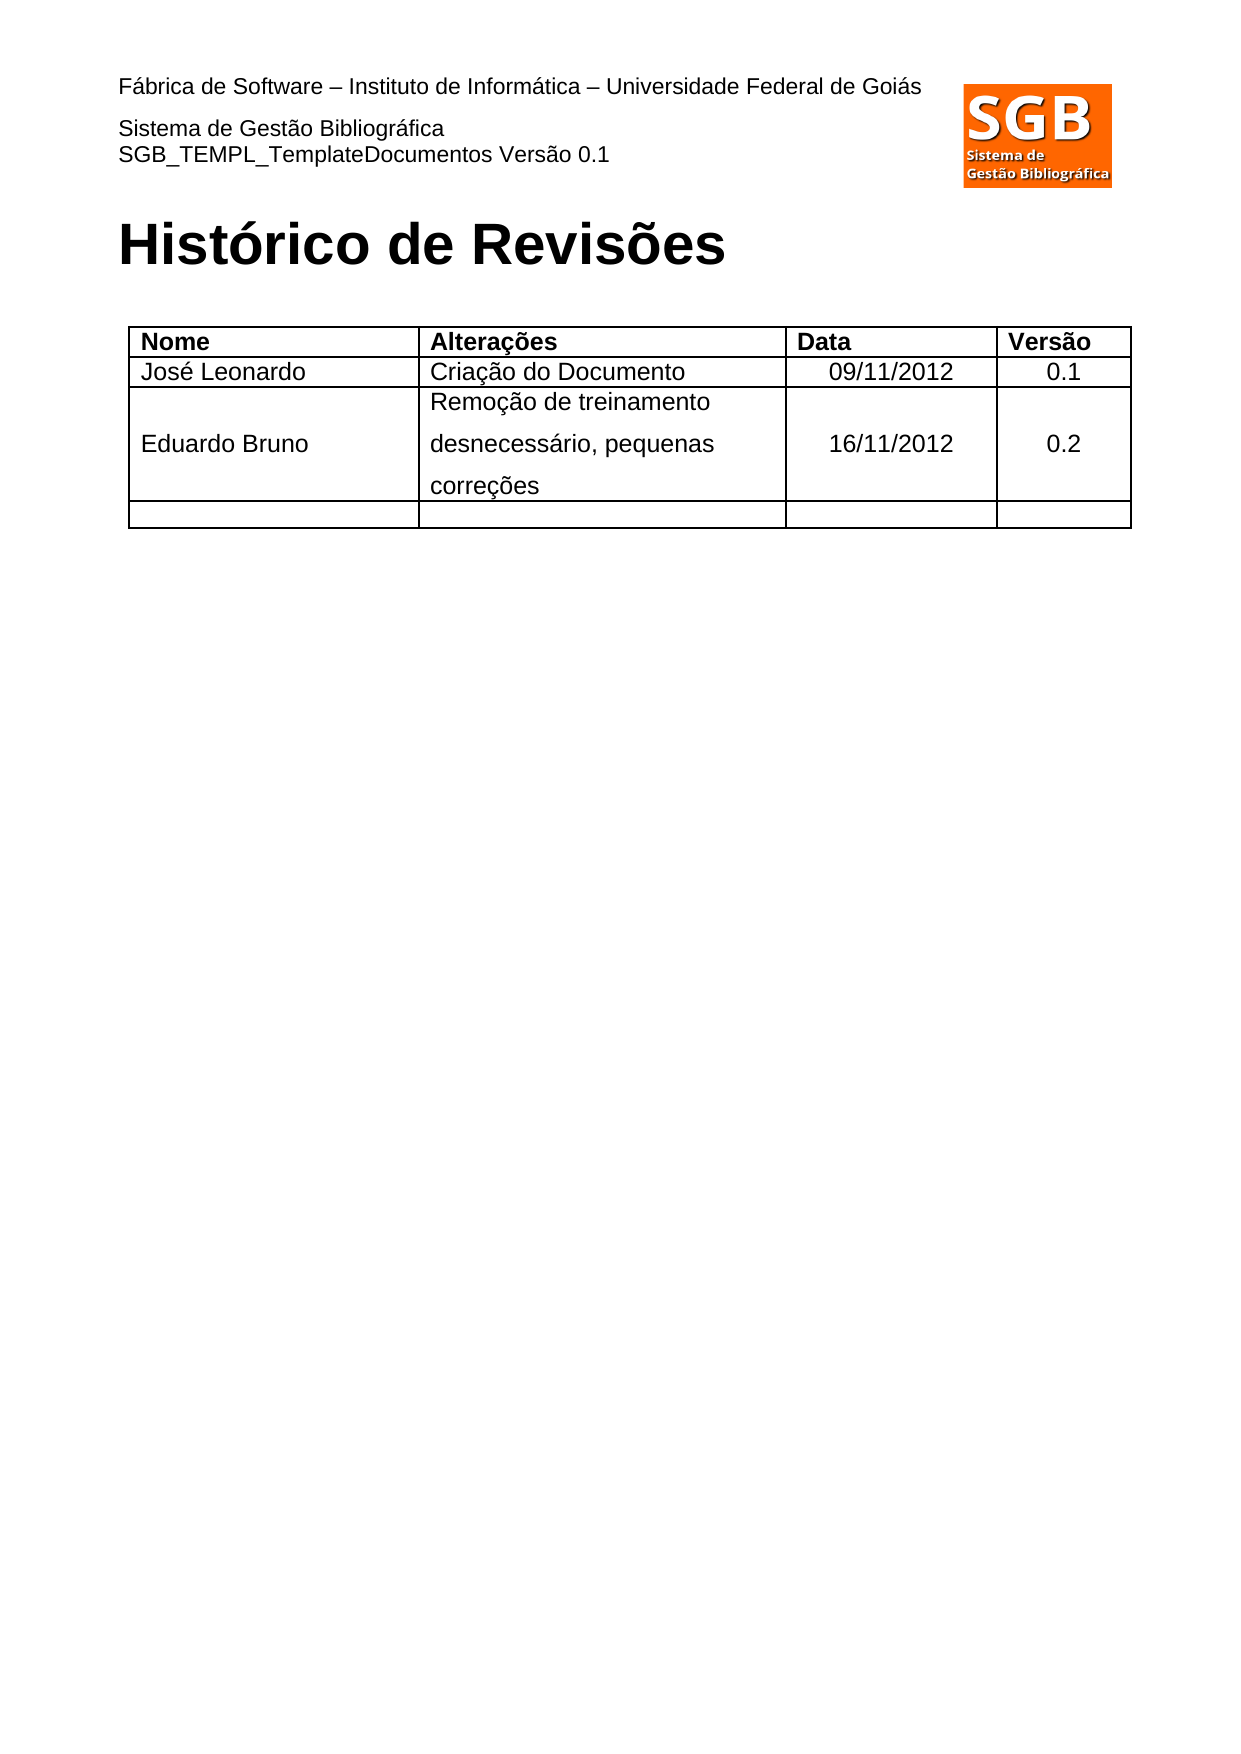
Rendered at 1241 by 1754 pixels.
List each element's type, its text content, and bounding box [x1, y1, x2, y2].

table_cell 16/11/2012 [787, 388, 996, 499]
table_cell 09/11/2012 [787, 358, 996, 386]
table_header Nome [130, 328, 418, 356]
table_cell 0.2 [998, 388, 1130, 499]
table_header Alterações [420, 328, 785, 356]
picture [963, 84, 1112, 188]
table_cell [420, 502, 785, 527]
table_cell [787, 502, 996, 527]
table_cell Remoção de treinamento desnecessário, pequenas correções [420, 388, 785, 499]
table_cell 0.1 [998, 358, 1130, 386]
text Histórico de Revisões [118, 211, 1122, 277]
table_header Versão [998, 328, 1130, 356]
table_cell [130, 502, 418, 527]
table_cell Criação do Documento [420, 358, 785, 386]
table_header Data [787, 328, 996, 356]
table_cell José Leonardo [130, 358, 418, 386]
table_cell Eduardo Bruno [130, 388, 418, 499]
table_cell [998, 502, 1130, 527]
